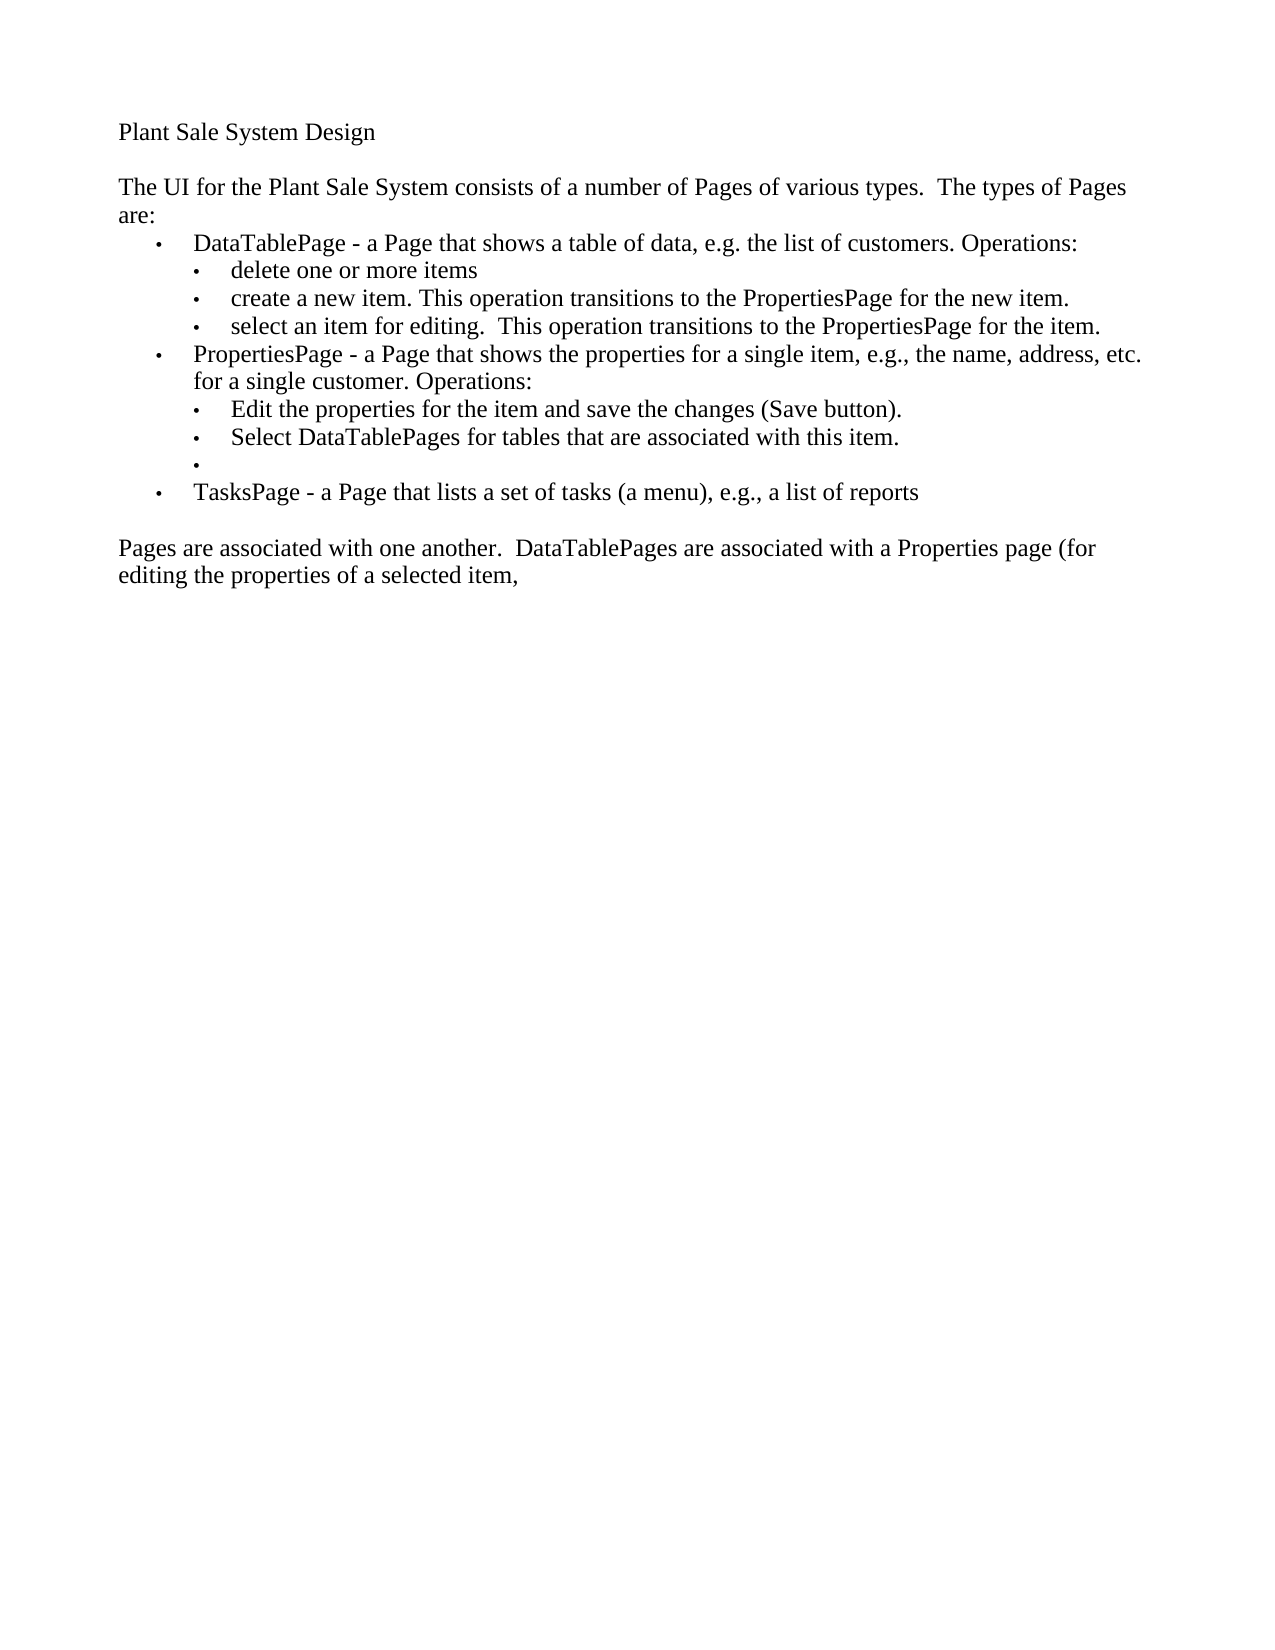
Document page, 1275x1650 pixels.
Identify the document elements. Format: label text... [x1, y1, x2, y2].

list PropertiesPage - a Page that shows the properties for a single item, e.g., the name, address, etc. for a single customer. Operations: [156, 340, 1157, 395]
list select an item for editing. This operation transitions to the PropertiesPage for the item. [193, 312, 1157, 340]
list DataTablePage - a Page that shows a table of data, e.g. the list of customers. Operations: [156, 229, 1157, 257]
text Plant Sale System Design [118, 118, 1157, 146]
list create a new item. This operation transitions to the PropertiesPage for the new item. [193, 284, 1157, 312]
list Select DataTablePages for tables that are associated with this item. [193, 423, 1157, 451]
text The UI for the Plant Sale System consists of a number of Pages of various types. The types of Pages are: [118, 173, 1157, 229]
list Edit the properties for the item and save the changes (Save button). [193, 395, 1157, 423]
text Pages are associated with one another. DataTablePages are associated with a Properties page (for editing the properties of a selected item, [118, 534, 1157, 589]
list delete one or more items [193, 257, 1157, 284]
list TasksPage - a Page that lists a set of tasks (a menu), e.g., a list of reports [156, 478, 1157, 506]
